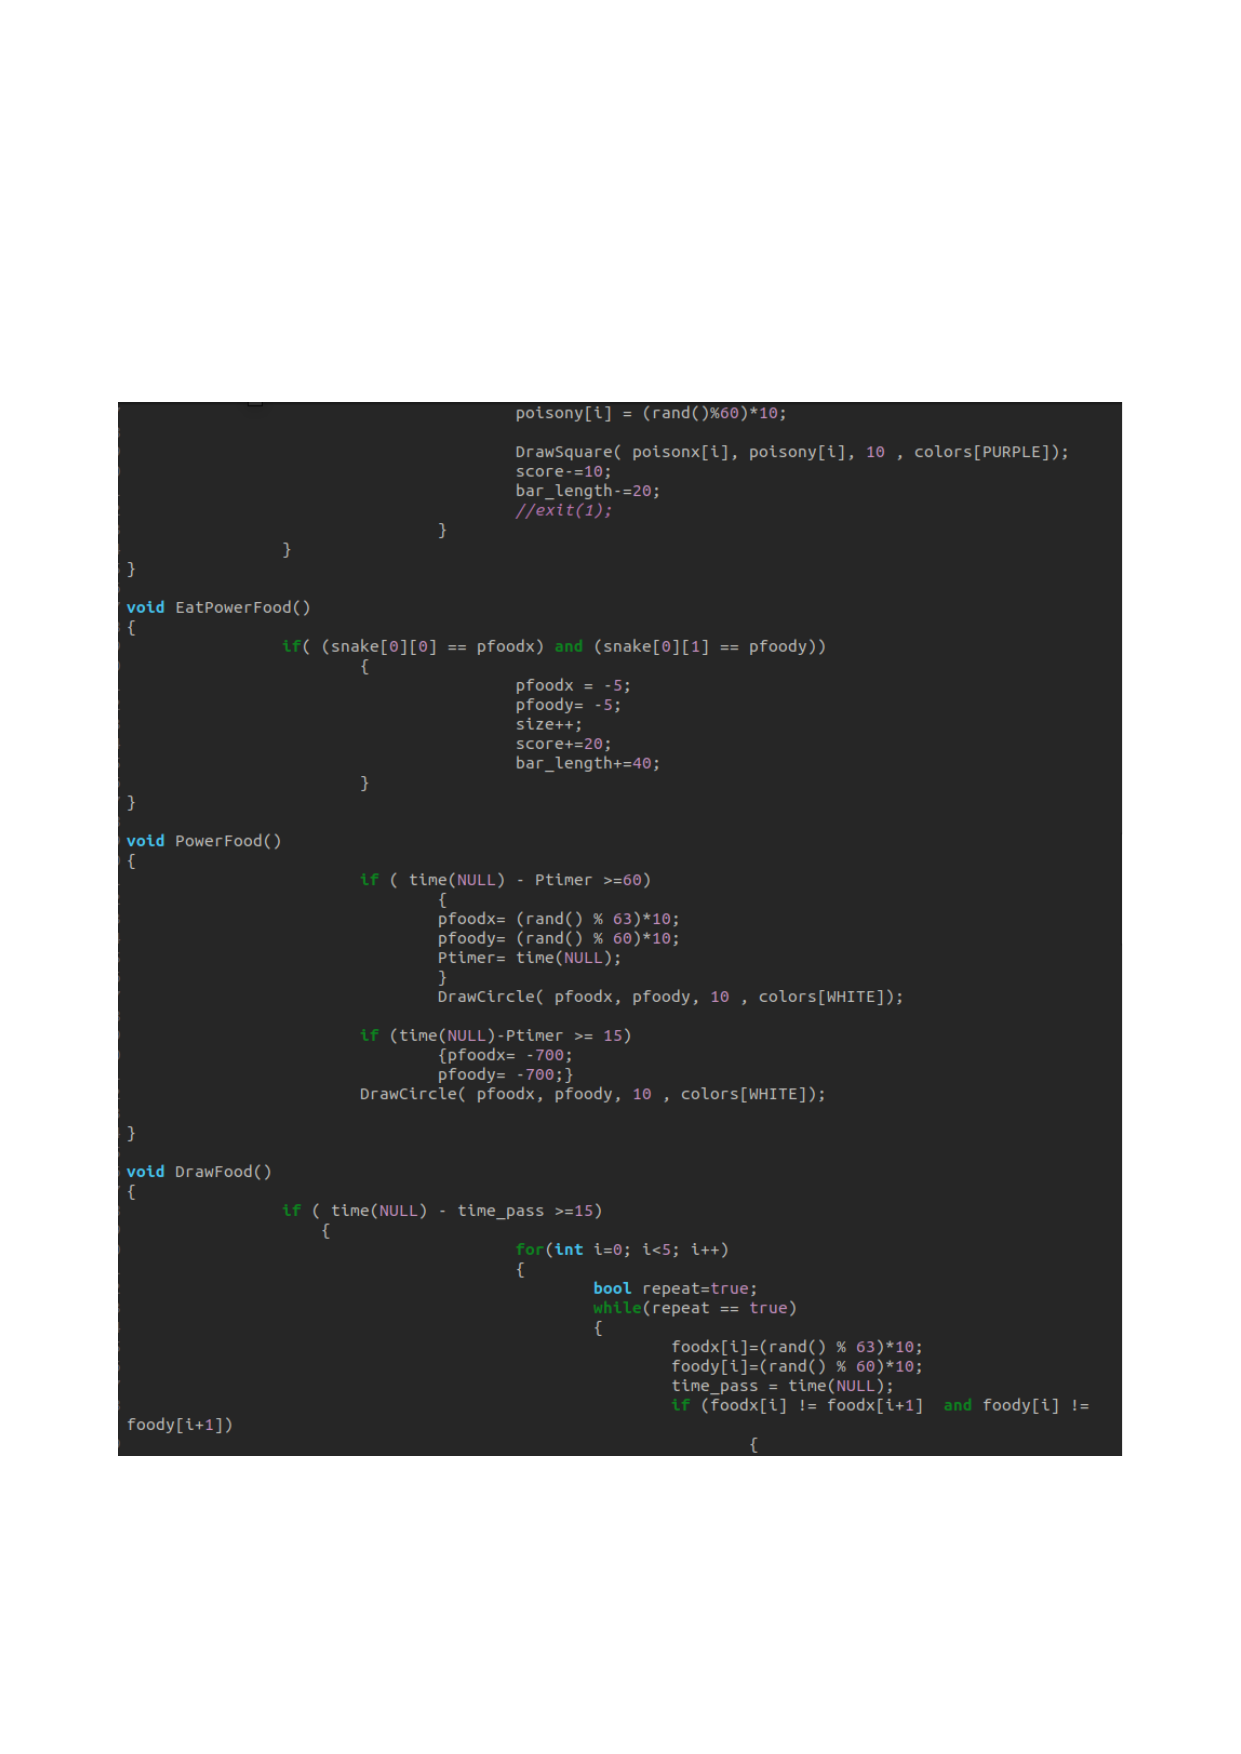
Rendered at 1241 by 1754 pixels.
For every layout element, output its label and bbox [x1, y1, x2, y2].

picture [118, 402, 1123, 1456]
